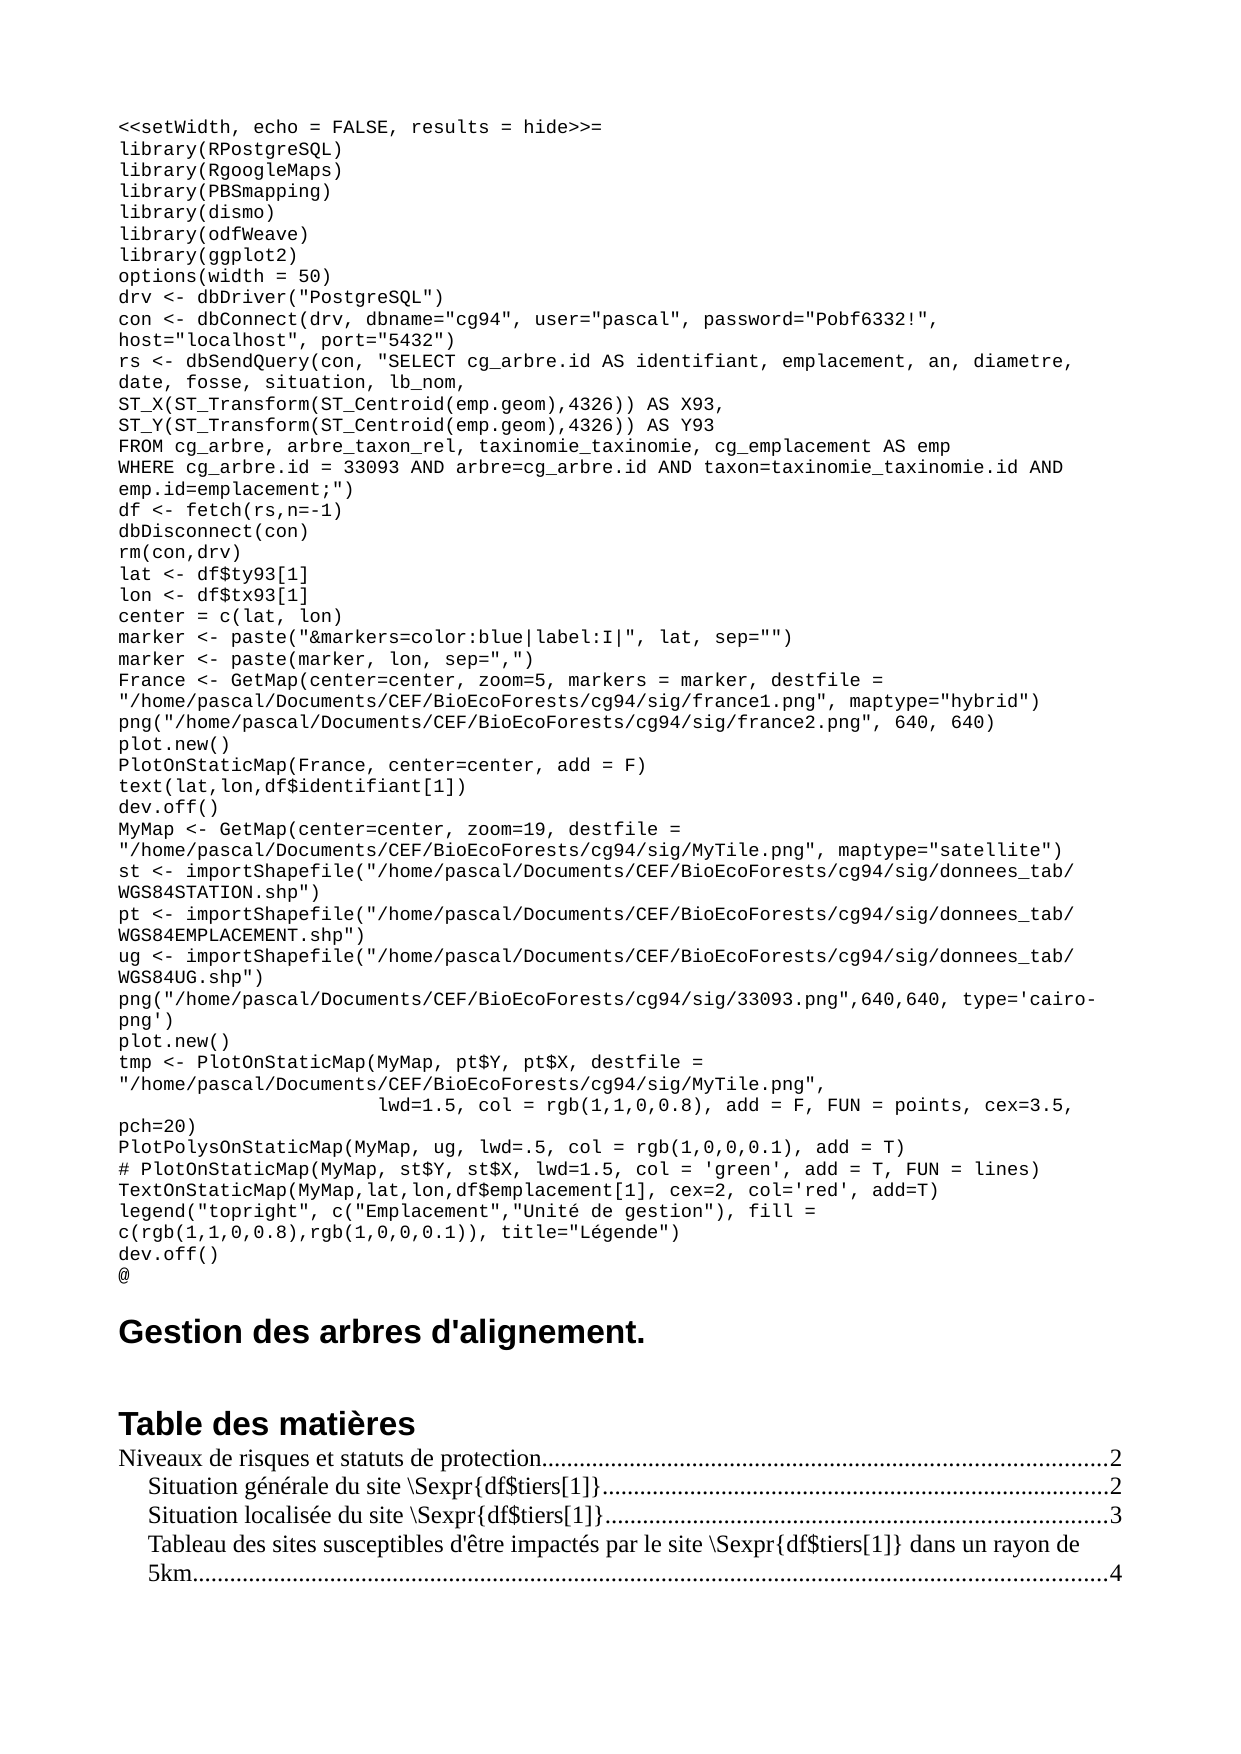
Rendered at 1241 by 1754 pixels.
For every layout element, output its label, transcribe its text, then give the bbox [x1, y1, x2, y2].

text rm(con,drv) [118, 543, 1122, 564]
text text(lat,lon,df$identifiant[1]) [118, 777, 1122, 798]
text # PlotOnStaticMap(MyMap, st$Y, st$X, lwd=1.5, col = 'green', add = T, FUN = lines) [118, 1159, 1122, 1181]
text library(odfWeave) [118, 224, 1122, 246]
text library(PBSmapping) [118, 182, 1122, 203]
text <<setWidth, echo = FALSE, results = hide>>= [118, 118, 1122, 139]
text PlotOnStaticMap(France, center=center, add = F) [118, 756, 1122, 777]
text @ [118, 1266, 1122, 1287]
text plot.new() [118, 1032, 1122, 1053]
text lat <- df$ty93[1] [118, 564, 1122, 586]
text Niveaux de risques et statuts de protection. 2 [118, 1443, 1122, 1471]
text France <- GetMap(center=center, zoom=5, markers = marker, destfile = "/home/pascal/Documents/CEF/BioEcoForests/cg94/sig/france1.png", maptype="hybrid") [118, 671, 1122, 713]
text st <- importShapefile("/home/pascal/Documents/CEF/BioEcoForests/cg94/sig/donnees_tab/WGS84STATION.shp") [118, 862, 1122, 904]
text Situation localisée du site \Sexpr{df$tiers[1]} 3 [148, 1500, 1122, 1529]
text options(width = 50) [118, 267, 1122, 288]
text WHERE cg_arbre.id = 33093 AND arbre=cg_arbre.id AND taxon=taxinomie_taxinomie.id AND emp.id=emplacement;") [118, 458, 1122, 501]
text marker <- paste(marker, lon, sep=",") [118, 649, 1122, 671]
text rs <- dbSendQuery(con, "SELECT cg_arbre.id AS identifiant, emplacement, an, diametre, date, fosse, situation, lb_nom, [118, 352, 1122, 394]
text marker <- paste("&markers=color:blue|label:I|", lat, sep="") [118, 628, 1122, 649]
subtitle Table des matières [118, 1404, 1122, 1443]
text plot.new() [118, 734, 1122, 756]
text MyMap <- GetMap(center=center, zoom=19, destfile = "/home/pascal/Documents/CEF/BioEcoForests/cg94/sig/MyTile.png", maptype="satellite") [118, 819, 1122, 862]
text tmp <- PlotOnStaticMap(MyMap, pt$Y, pt$X, destfile = "/home/pascal/Documents/CEF/BioEcoForests/cg94/sig/MyTile.png", [118, 1053, 1122, 1096]
text PlotPolysOnStaticMap(MyMap, ug, lwd=.5, col = rgb(1,0,0,0.1), add = T) [118, 1138, 1122, 1159]
text png("/home/pascal/Documents/CEF/BioEcoForests/cg94/sig/33093.png",640,640, type='cairo-png') [118, 989, 1122, 1032]
text dbDisconnect(con) [118, 522, 1122, 543]
text lon <- df$tx93[1] [118, 586, 1122, 607]
text Tableau des sites susceptibles d'être impactés par le site \Sexpr{df$tiers[1]} dans un rayon de 5km. 4 [148, 1529, 1122, 1586]
text center = c(lat, lon) [118, 607, 1122, 628]
text con <- dbConnect(drv, dbname="cg94", user="pascal", password="Pobf6332!", host="localhost", port="5432") [118, 309, 1122, 352]
text png("/home/pascal/Documents/CEF/BioEcoForests/cg94/sig/france2.png", 640, 640) [118, 713, 1122, 734]
text FROM cg_arbre, arbre_taxon_rel, taxinomie_taxinomie, cg_emplacement AS emp [118, 437, 1122, 458]
text library(RgoogleMaps) [118, 161, 1122, 182]
text library(RPostgreSQL) [118, 139, 1122, 161]
subtitle Gestion des arbres d'alignement. [118, 1312, 1122, 1351]
text pt <- importShapefile("/home/pascal/Documents/CEF/BioEcoForests/cg94/sig/donnees_tab/WGS84EMPLACEMENT.shp") [118, 904, 1122, 947]
text df <- fetch(rs,n=-1) [118, 501, 1122, 522]
text library(dismo) [118, 203, 1122, 224]
text ST_X(ST_Transform(ST_Centroid(emp.geom),4326)) AS X93, ST_Y(ST_Transform(ST_Centroid(emp.geom),4326)) AS Y93 [118, 394, 1122, 437]
text dev.off() [118, 1244, 1122, 1266]
text library(ggplot2) [118, 246, 1122, 267]
text TextOnStaticMap(MyMap,lat,lon,df$emplacement[1], cex=2, col='red', add=T) [118, 1181, 1122, 1202]
text drv <- dbDriver("PostgreSQL") [118, 288, 1122, 309]
text Situation générale du site \Sexpr{df$tiers[1]} 2 [148, 1471, 1122, 1500]
text legend("topright", c("Emplacement","Unité de gestion"), fill = c(rgb(1,1,0,0.8),rgb(1,0,0,0.1)), title="Légende") [118, 1202, 1122, 1244]
text dev.off() [118, 798, 1122, 819]
text ug <- importShapefile("/home/pascal/Documents/CEF/BioEcoForests/cg94/sig/donnees_tab/WGS84UG.shp") [118, 947, 1122, 989]
text lwd=1.5, col = rgb(1,1,0,0.8), add = F, FUN = points, cex=3.5, pch=20) [118, 1096, 1122, 1138]
